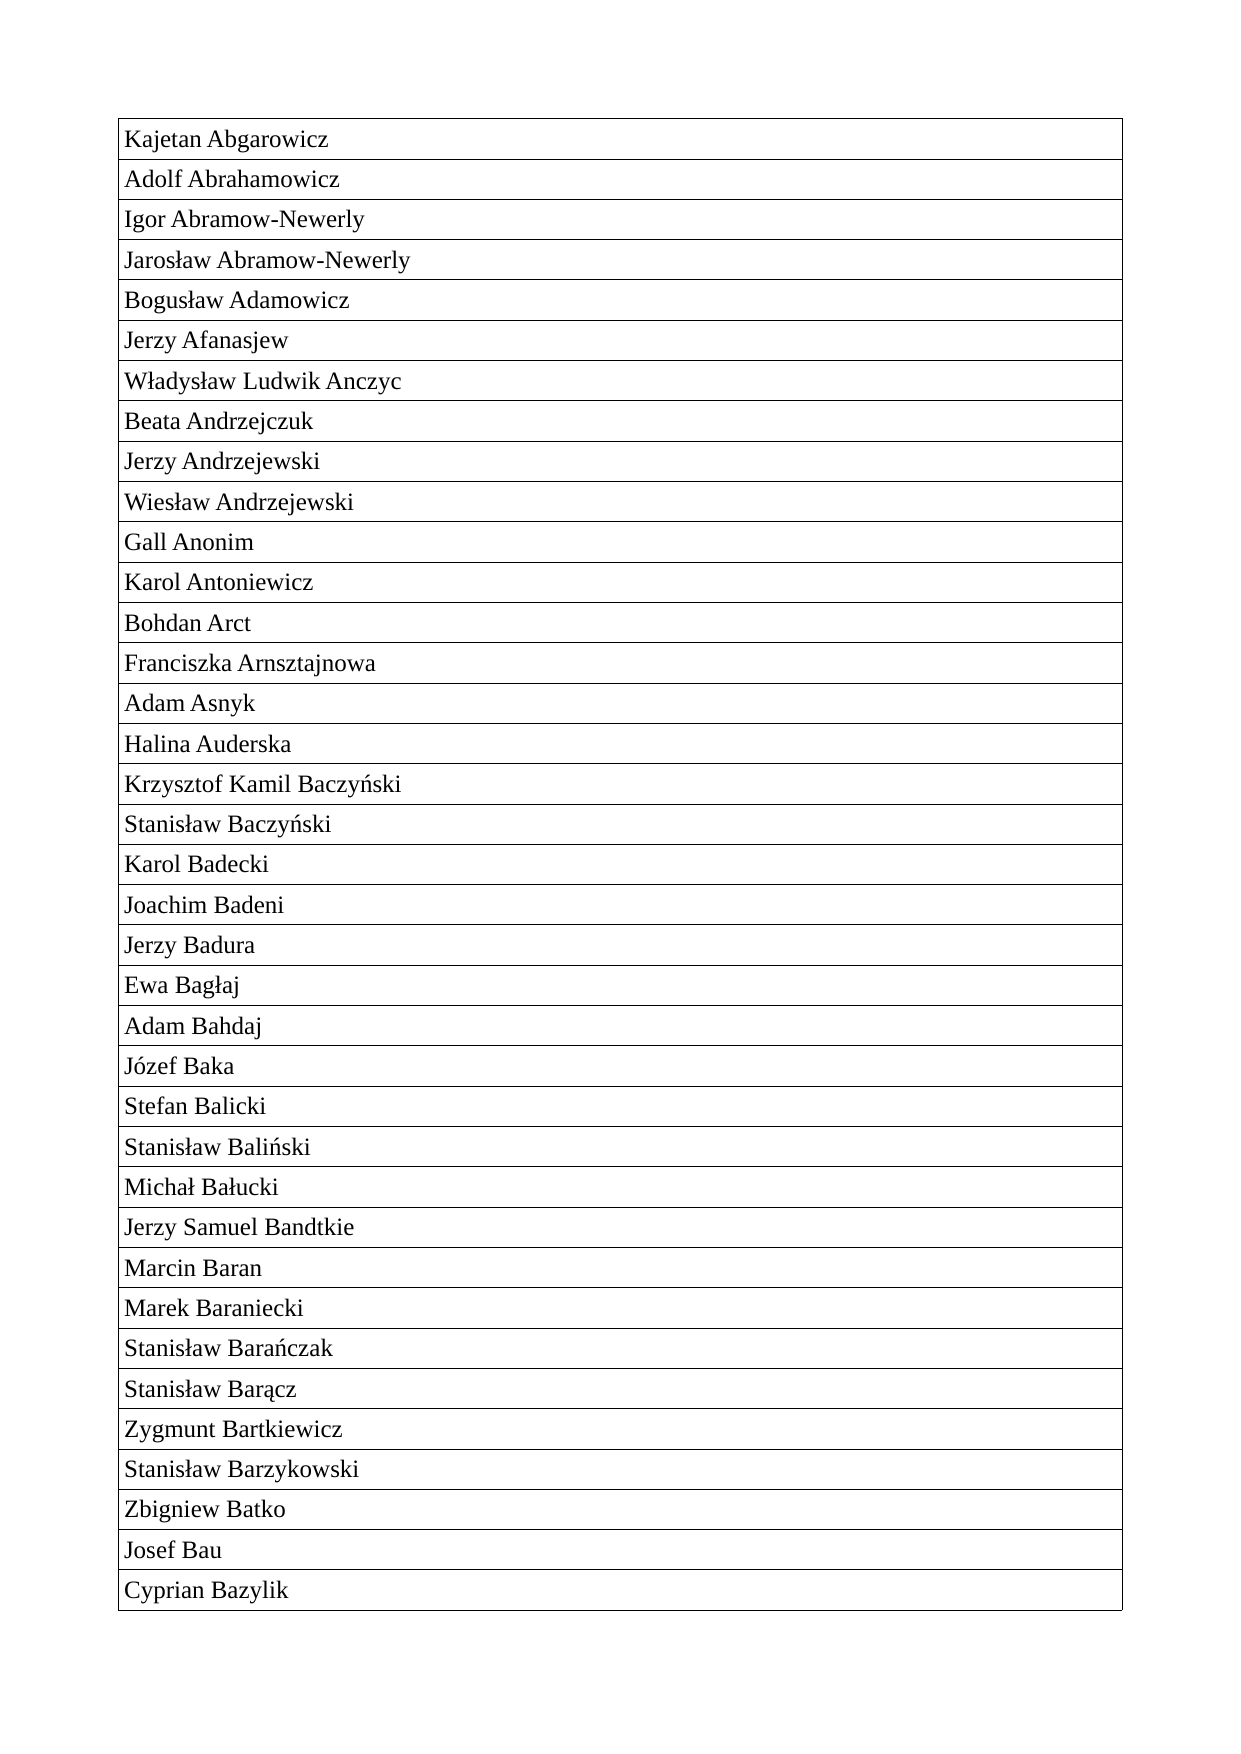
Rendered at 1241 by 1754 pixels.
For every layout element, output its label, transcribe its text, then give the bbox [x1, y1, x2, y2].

table_cell Władysław Ludwik Anczyc [119, 361, 620, 400]
table_cell [620, 1570, 1122, 1610]
table_cell Marek Baraniecki [119, 1288, 620, 1327]
table_cell [620, 966, 1122, 1005]
table_cell Adam Bahdaj [119, 1006, 620, 1045]
table_cell Józef Baka [119, 1046, 620, 1086]
table_cell [620, 401, 1122, 441]
table_cell [620, 1046, 1122, 1086]
table_cell Franciszka Arnsztajnowa [119, 643, 620, 682]
table_cell [620, 1127, 1122, 1166]
table_cell Adolf Abrahamowicz [119, 160, 620, 199]
table_cell [620, 925, 1122, 965]
table_cell Stefan Balicki [119, 1087, 620, 1126]
table_cell Stanisław Baczyński [119, 805, 620, 844]
table_cell Jerzy Afanasjew [119, 321, 620, 360]
table_cell [620, 603, 1122, 642]
table_cell [620, 1530, 1122, 1569]
table_cell [620, 200, 1122, 239]
table_cell [620, 643, 1122, 682]
table_cell Ewa Bagłaj [119, 966, 620, 1005]
table_cell [620, 1288, 1122, 1327]
table_header [620, 119, 1122, 158]
table_cell Stanisław Barańczak [119, 1329, 620, 1368]
table_cell Gall Anonim [119, 522, 620, 562]
table_cell [620, 1006, 1122, 1045]
table_cell Stanisław Barzykowski [119, 1450, 620, 1489]
table_cell Krzysztof Kamil Baczyński [119, 764, 620, 803]
table_cell [620, 1087, 1122, 1126]
table_cell Beata Andrzejczuk [119, 401, 620, 441]
table_cell [620, 724, 1122, 763]
table_cell [620, 845, 1122, 884]
table_cell Jerzy Andrzejewski [119, 442, 620, 481]
table_cell [620, 684, 1122, 723]
table_cell Cyprian Bazylik [119, 1570, 620, 1610]
table_cell [620, 1369, 1122, 1408]
table_cell [620, 280, 1122, 320]
table_cell Igor Abramow-Newerly [119, 200, 620, 239]
table_cell [620, 442, 1122, 481]
table_cell [620, 1490, 1122, 1529]
table_cell Jarosław Abramow-Newerly [119, 240, 620, 279]
table_cell [620, 1208, 1122, 1247]
table_cell Bogusław Adamowicz [119, 280, 620, 320]
table_cell [620, 805, 1122, 844]
table_cell Marcin Baran [119, 1248, 620, 1287]
table_cell [620, 885, 1122, 924]
table_cell [620, 1167, 1122, 1207]
table_cell Halina Auderska [119, 724, 620, 763]
table_cell Stanisław Baliński [119, 1127, 620, 1166]
table_cell [620, 563, 1122, 602]
table_cell Bohdan Arct [119, 603, 620, 642]
table_cell Karol Antoniewicz [119, 563, 620, 602]
table_cell Adam Asnyk [119, 684, 620, 723]
table_cell Joachim Badeni [119, 885, 620, 924]
table_cell [620, 160, 1122, 199]
table_cell Josef Bau [119, 1530, 620, 1569]
table_cell Jerzy Samuel Bandtkie [119, 1208, 620, 1247]
table_cell Stanisław Barącz [119, 1369, 620, 1408]
table_cell [620, 1450, 1122, 1489]
table_cell [620, 240, 1122, 279]
table_cell [620, 482, 1122, 521]
table_cell [620, 1409, 1122, 1448]
table_cell Karol Badecki [119, 845, 620, 884]
table_cell [620, 1329, 1122, 1368]
table_cell [620, 764, 1122, 803]
table_cell Jerzy Badura [119, 925, 620, 965]
table_cell Zygmunt Bartkiewicz [119, 1409, 620, 1448]
table_cell [620, 522, 1122, 562]
table_cell [620, 361, 1122, 400]
table_cell Wiesław Andrzejewski [119, 482, 620, 521]
table_cell [620, 321, 1122, 360]
table_header Kajetan Abgarowicz [119, 119, 620, 158]
table_cell Zbigniew Batko [119, 1490, 620, 1529]
table_cell Michał Bałucki [119, 1167, 620, 1207]
table_cell [620, 1248, 1122, 1287]
